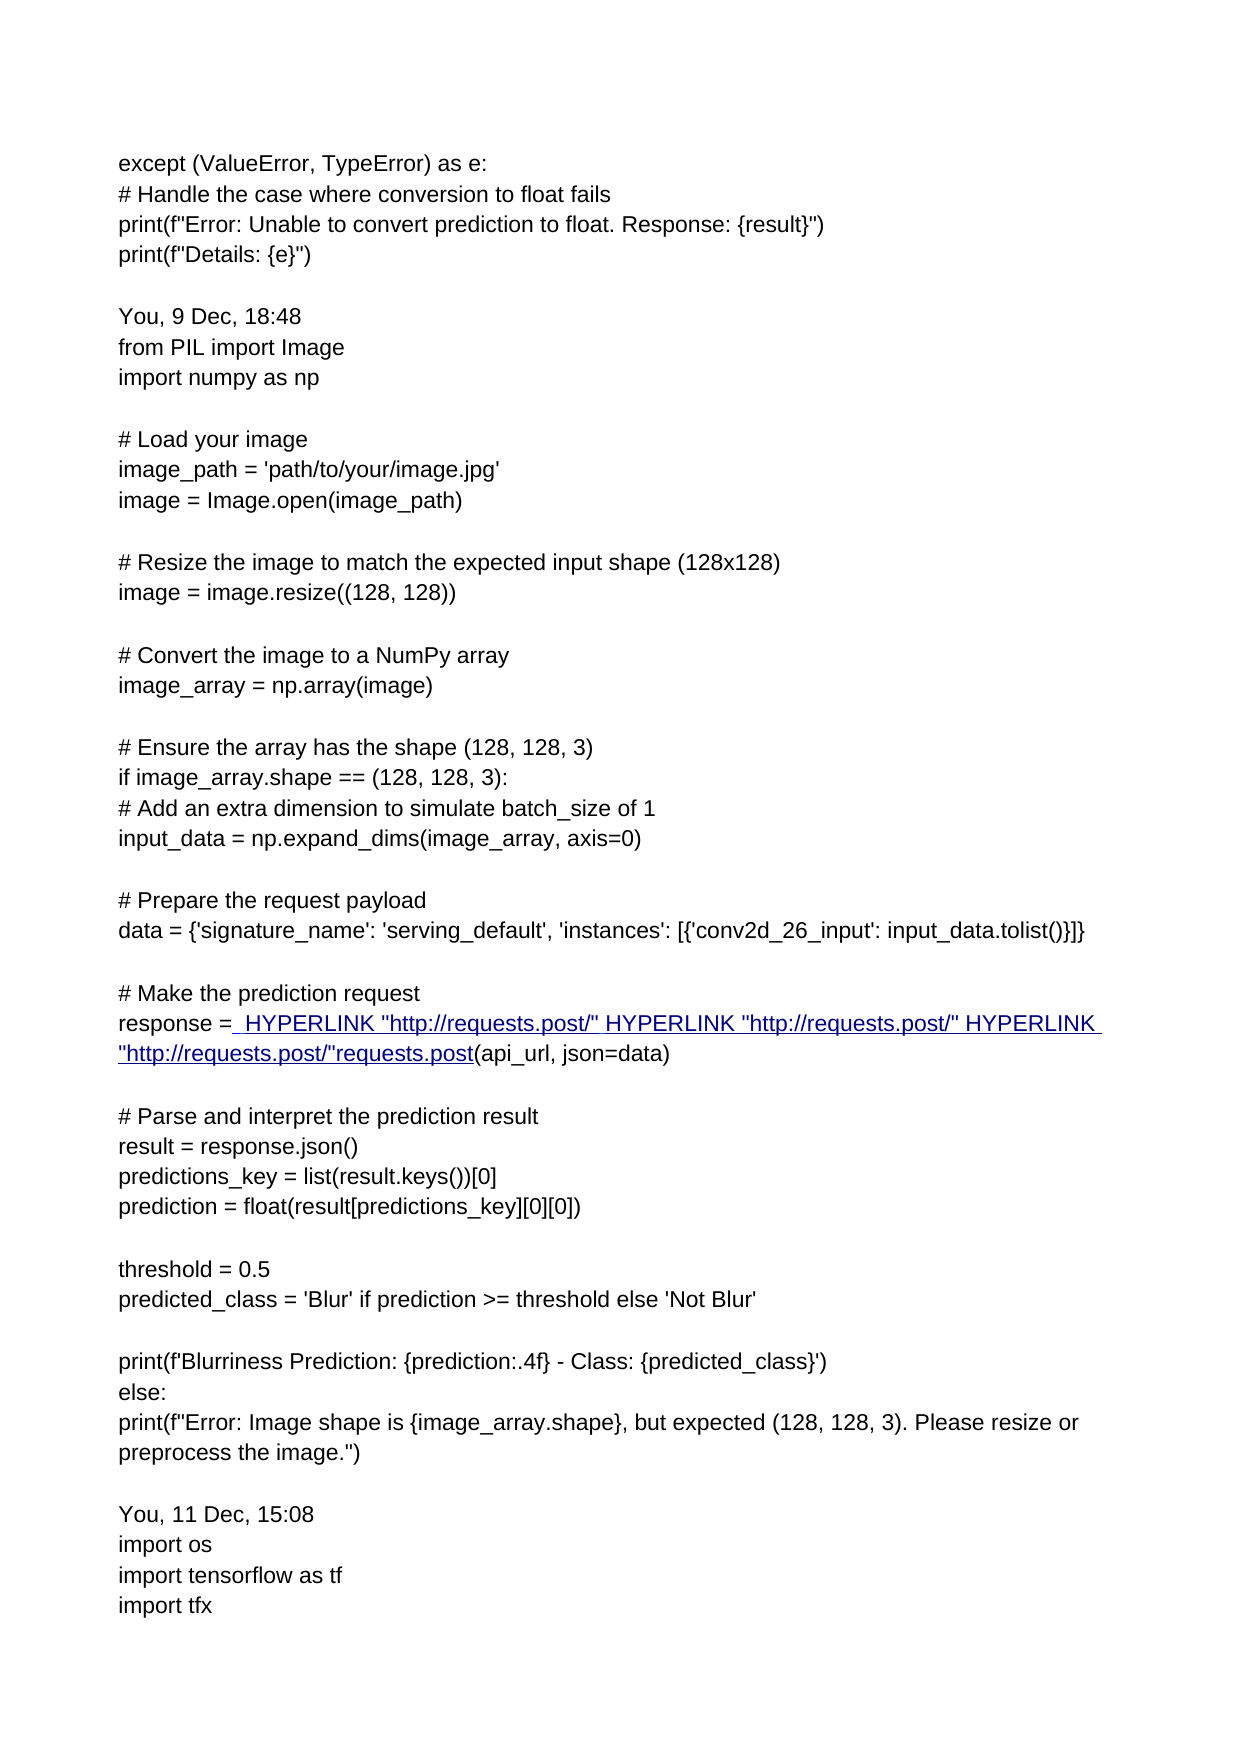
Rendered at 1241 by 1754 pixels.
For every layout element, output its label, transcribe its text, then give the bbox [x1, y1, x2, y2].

text prediction = float(result[predictions_key][0][0]) [118, 1193, 1122, 1219]
text predicted_class = 'Blur' if prediction >= threshold else 'Not Blur' [118, 1286, 1122, 1312]
text else: [118, 1378, 1122, 1405]
text predictions_key = list(result.keys())[0] [118, 1163, 1122, 1189]
text print(f"Details: {e}") [118, 241, 1122, 267]
text You, 9 Dec, 18:48 [118, 303, 1122, 330]
text except (ValueError, TypeError) as e: [118, 150, 1122, 177]
text print(f'Blurriness Prediction: {prediction:.4f} - Class: {predicted_class}') [118, 1348, 1122, 1374]
text result = response.json() [118, 1133, 1122, 1159]
text print(f"Error: Unable to convert prediction to float. Response: {result}") [118, 211, 1122, 237]
text import numpy as np [118, 364, 1122, 390]
text # Handle the case where conversion to float fails [118, 181, 1122, 207]
text print(f"Error: Image shape is {image_array.shape}, but expected (128, 128, 3). Please resize or preprocess the image.") [118, 1409, 1122, 1465]
text # Parse and interpret the prediction result [118, 1103, 1122, 1129]
text # Prepare the request payload [118, 887, 1122, 913]
text if image_array.shape == (128, 128, 3): [118, 764, 1122, 791]
text # Resize the image to match the expected input shape (128x128) [118, 549, 1122, 575]
text input_data = np.expand_dims(image_array, axis=0) [118, 825, 1122, 851]
text import tensorflow as tf [118, 1562, 1122, 1588]
text # Ensure the array has the shape (128, 128, 3) [118, 734, 1122, 761]
text # Add an extra dimension to simulate batch_size of 1 [118, 794, 1122, 821]
text threshold = 0.5 [118, 1256, 1122, 1282]
text # Make the prediction request [118, 980, 1122, 1006]
text # Convert the image to a NumPy array [118, 642, 1122, 668]
text response = HYPERLINK "http://requests.post/" HYPERLINK "http://requests.post/" HYPERLINK "http://requests.post/"requests.post(api_url, json=data) [118, 1010, 1122, 1067]
text You, 11 Dec, 15:08 [118, 1501, 1122, 1528]
text from PIL import Image [118, 333, 1122, 360]
text import os [118, 1531, 1122, 1558]
text # Load your image [118, 426, 1122, 452]
text import tfx [118, 1592, 1122, 1618]
text image_path = 'path/to/your/image.jpg' [118, 456, 1122, 483]
text image = Image.open(image_path) [118, 487, 1122, 513]
text image_array = np.array(image) [118, 672, 1122, 698]
text data = {'signature_name': 'serving_default', 'instances': [{'conv2d_26_input': input_data.tolist()}]} [118, 917, 1122, 944]
text image = image.resize((128, 128)) [118, 579, 1122, 606]
